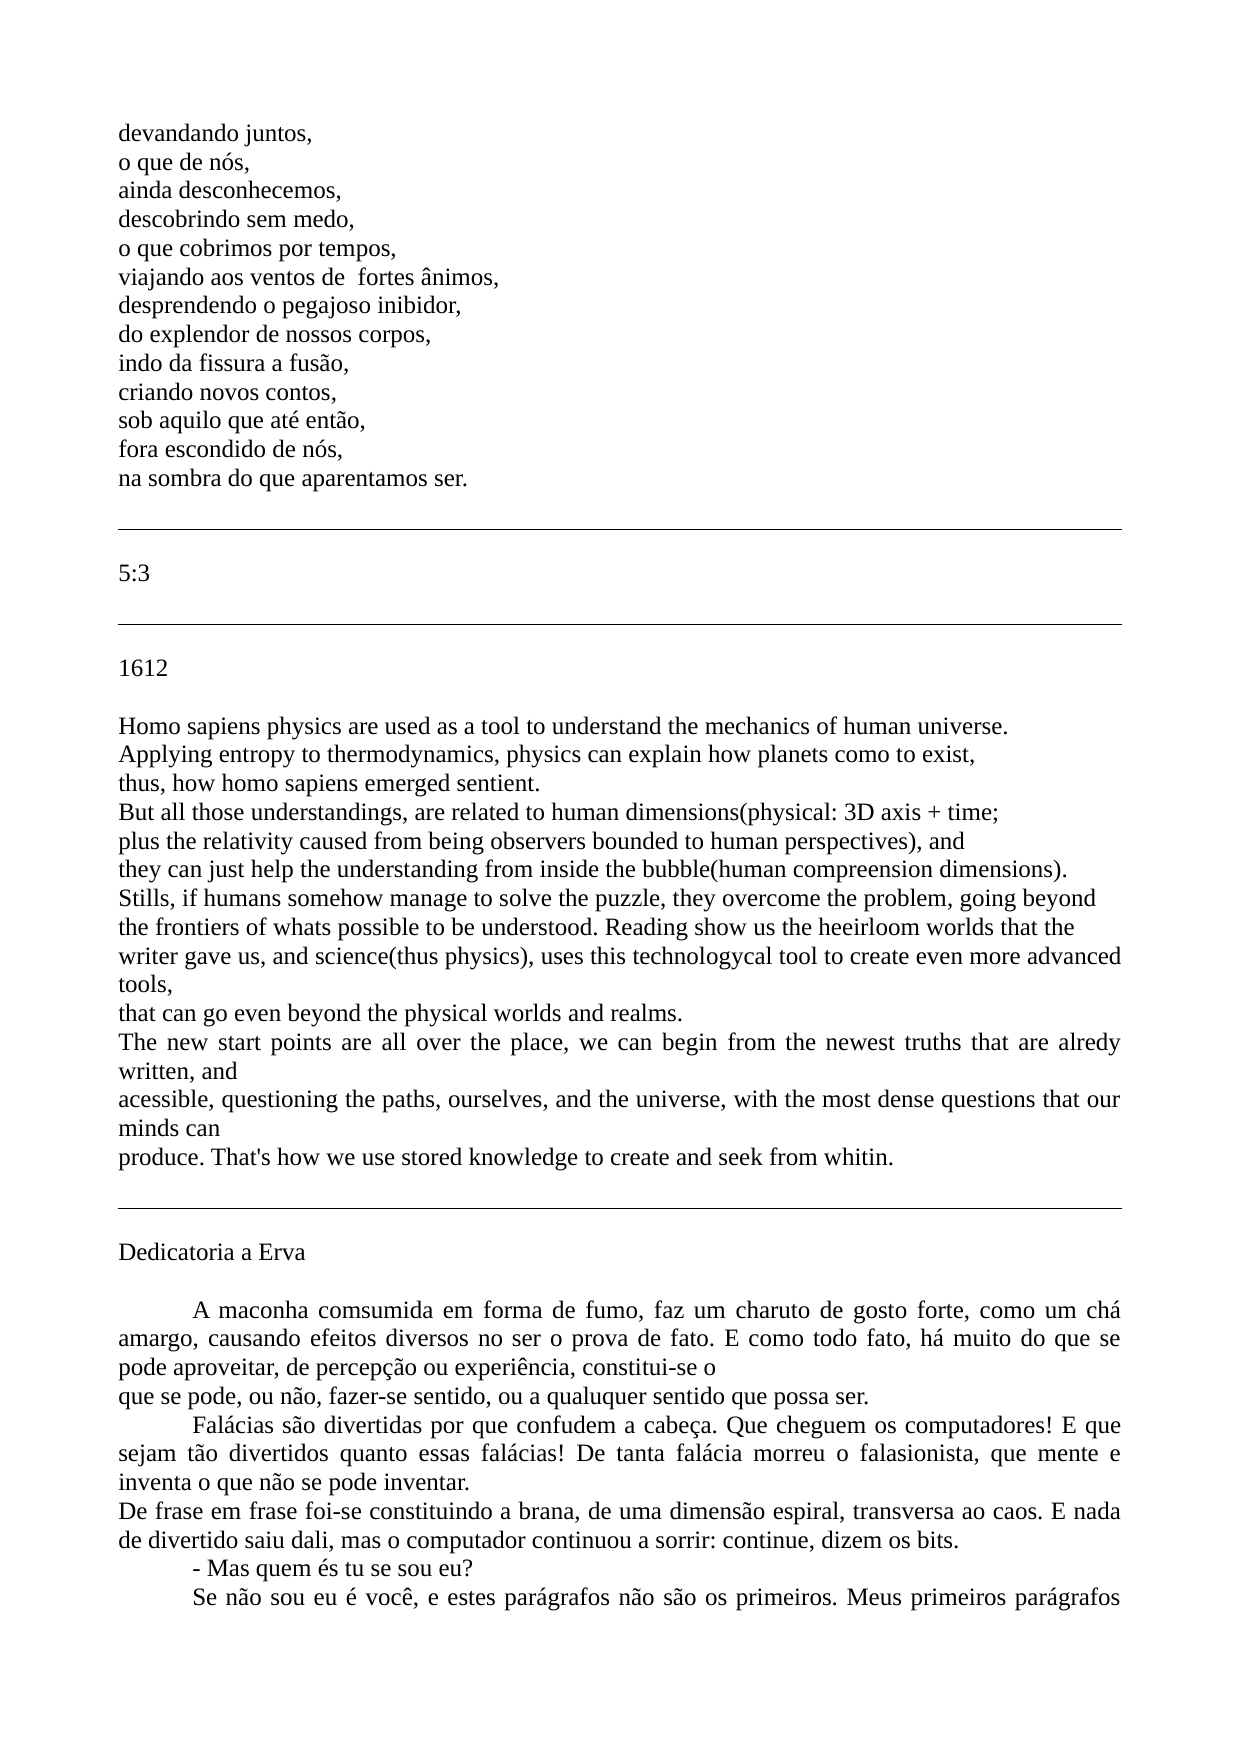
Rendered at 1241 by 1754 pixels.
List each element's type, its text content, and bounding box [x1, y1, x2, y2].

text que se pode, ou não, fazer-se sentido, ou a qualuquer sentido que possa ser. [118, 1381, 1122, 1410]
text acessible, questioning the paths, ourselves, and the universe, with the most dense questions that our minds can [118, 1084, 1122, 1142]
text The new start points are all over the place, we can begin from the newest truths that are alredy written, and [118, 1027, 1122, 1084]
text descobrindo sem medo, [118, 204, 1122, 233]
text na sombra do que aparentamos ser. [118, 463, 1122, 492]
text Dedicatoria a Erva [118, 1237, 1122, 1266]
text Homo sapiens physics are used as a tool to understand the mechanics of human universe. [118, 711, 1122, 739]
text o que cobrimos por tempos, [118, 233, 1122, 262]
text But all those understandings, are related to human dimensions(physical: 3D axis + time; [118, 797, 1122, 826]
text Stills, if humans somehow manage to solve the puzzle, they overcome the problem, going beyond [118, 883, 1122, 912]
text devandando juntos, [118, 118, 1122, 147]
text - Mas quem és tu se sou eu? [118, 1553, 1122, 1582]
text 5:3 [118, 558, 1122, 587]
text ainda desconhecemos, [118, 176, 1122, 204]
text Applying entropy to thermodynamics, physics can explain how planets como to exist, [118, 739, 1122, 768]
text De frase em frase foi-se constituindo a brana, de uma dimensão espiral, transversa ao caos. E nada de divertido saiu dali, mas o computador continuou a sorrir: continue, dizem os bits. [118, 1496, 1122, 1553]
text fora escondido de nós, [118, 434, 1122, 463]
text viajando aos ventos de fortes ânimos, [118, 262, 1122, 291]
text A maconha comsumida em forma de fumo, faz um charuto de gosto forte, como um chá amargo, causando efeitos diversos no ser o prova de fato. E como todo fato, há muito do que se pode aproveitar, de percepção ou experiência, constitui-se o [118, 1295, 1122, 1381]
text Se não sou eu é você, e estes parágrafos não são os primeiros. Meus primeiros parágrafos [118, 1582, 1122, 1611]
text they can just help the understanding from inside the bubble(human compreension dimensions). [118, 854, 1122, 883]
text writer gave us, and science(thus physics), uses this technologycal tool to create even more advanced tools, [118, 941, 1122, 998]
text that can go even beyond the physical worlds and realms. [118, 998, 1122, 1027]
text produce. That's how we use stored knowledge to create and seek from whitin. [118, 1142, 1122, 1171]
text indo da fissura a fusão, [118, 348, 1122, 377]
text Falácias são divertidas por que confudem a cabeça. Que cheguem os computadores! E que sejam tão divertidos quanto essas falácias! De tanta falácia morreu o falasionista, que mente e inventa o que não se pode inventar. [118, 1410, 1122, 1496]
text o que de nós, [118, 147, 1122, 176]
text sob aquilo que até então, [118, 406, 1122, 434]
text 1612 [118, 653, 1122, 682]
text desprendendo o pegajoso inibidor, [118, 291, 1122, 319]
text do explendor de nossos corpos, [118, 319, 1122, 348]
text the frontiers of whats possible to be understood. Reading show us the heeirloom worlds that the [118, 912, 1122, 941]
text criando novos contos, [118, 377, 1122, 406]
text plus the relativity caused from being observers bounded to human perspectives), and [118, 826, 1122, 854]
text thus, how homo sapiens emerged sentient. [118, 768, 1122, 797]
